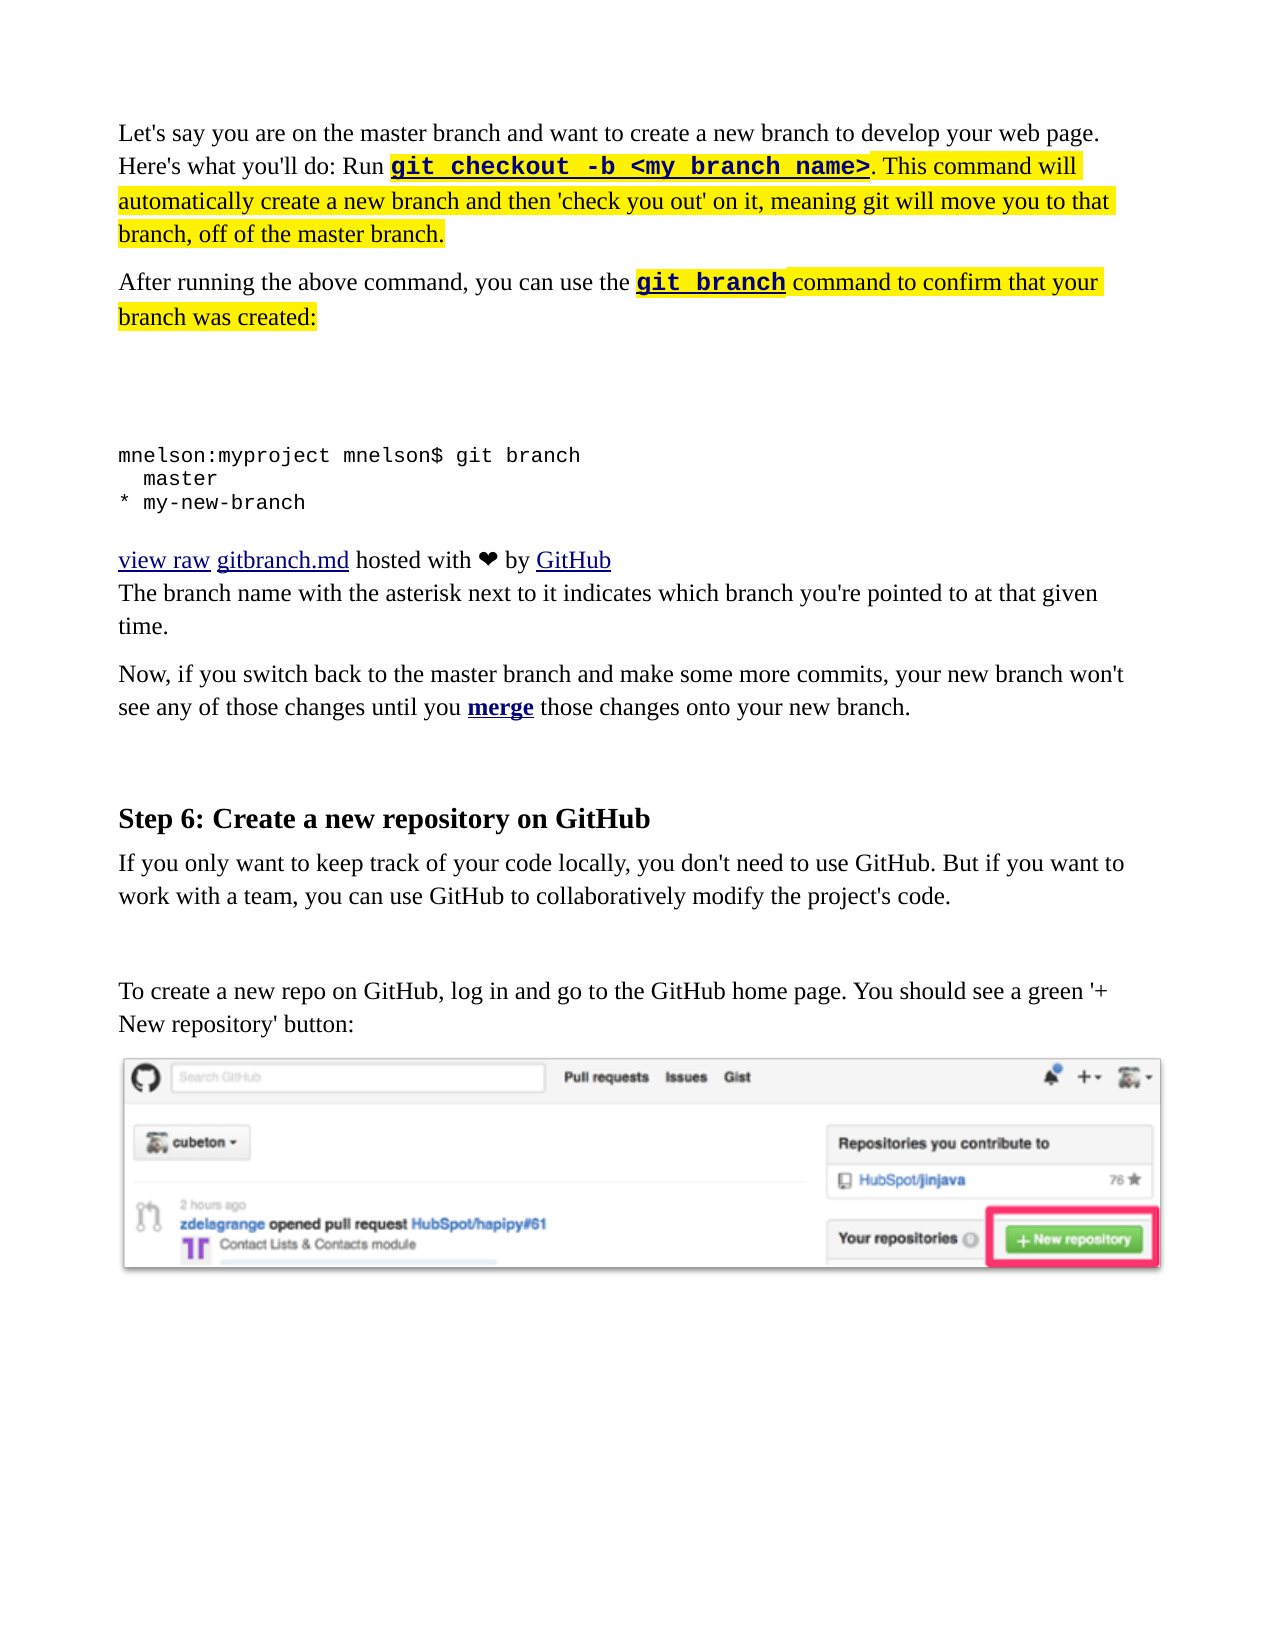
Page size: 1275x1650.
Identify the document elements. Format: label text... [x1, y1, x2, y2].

picture [118, 1056, 1167, 1277]
subtitle Step 6: Create a new repository on GitHub [118, 802, 1157, 835]
text * my-new-branch [118, 492, 1157, 516]
text Let's say you are on the master branch and want to create a new branch to develop your web page. Here's what you'll do: Run git checkout -b <my branch name>. This command will automatically create a new branch and then 'check you out' on it, meaning git will move you to that branch, off of the master branch. [118, 118, 1157, 248]
text view raw gitbranch.md hosted with ❤ by GitHub [118, 545, 1157, 574]
text If you only want to keep track of your code locally, you don't need to use GitHub. But if you want to work with a team, you can use GitHub to collaboratively modify the project's code. [118, 848, 1157, 909]
text To create a new repo on GitHub, log in and go to the GitHub home page. You should see a green '+ New repository' button: [118, 976, 1157, 1038]
text mnelson:myproject mnelson$ git branch [118, 445, 1157, 468]
text The branch name with the asterisk next to it indicates which branch you're pointed to at that given time. [118, 578, 1157, 640]
text After running the above command, you can use the git branch command to confirm that your branch was created: [118, 267, 1157, 331]
text Now, if you switch back to the master branch and make some more commits, your new branch won't see any of those changes until you merge those changes onto your new branch. [118, 659, 1157, 721]
text master [118, 468, 1157, 492]
